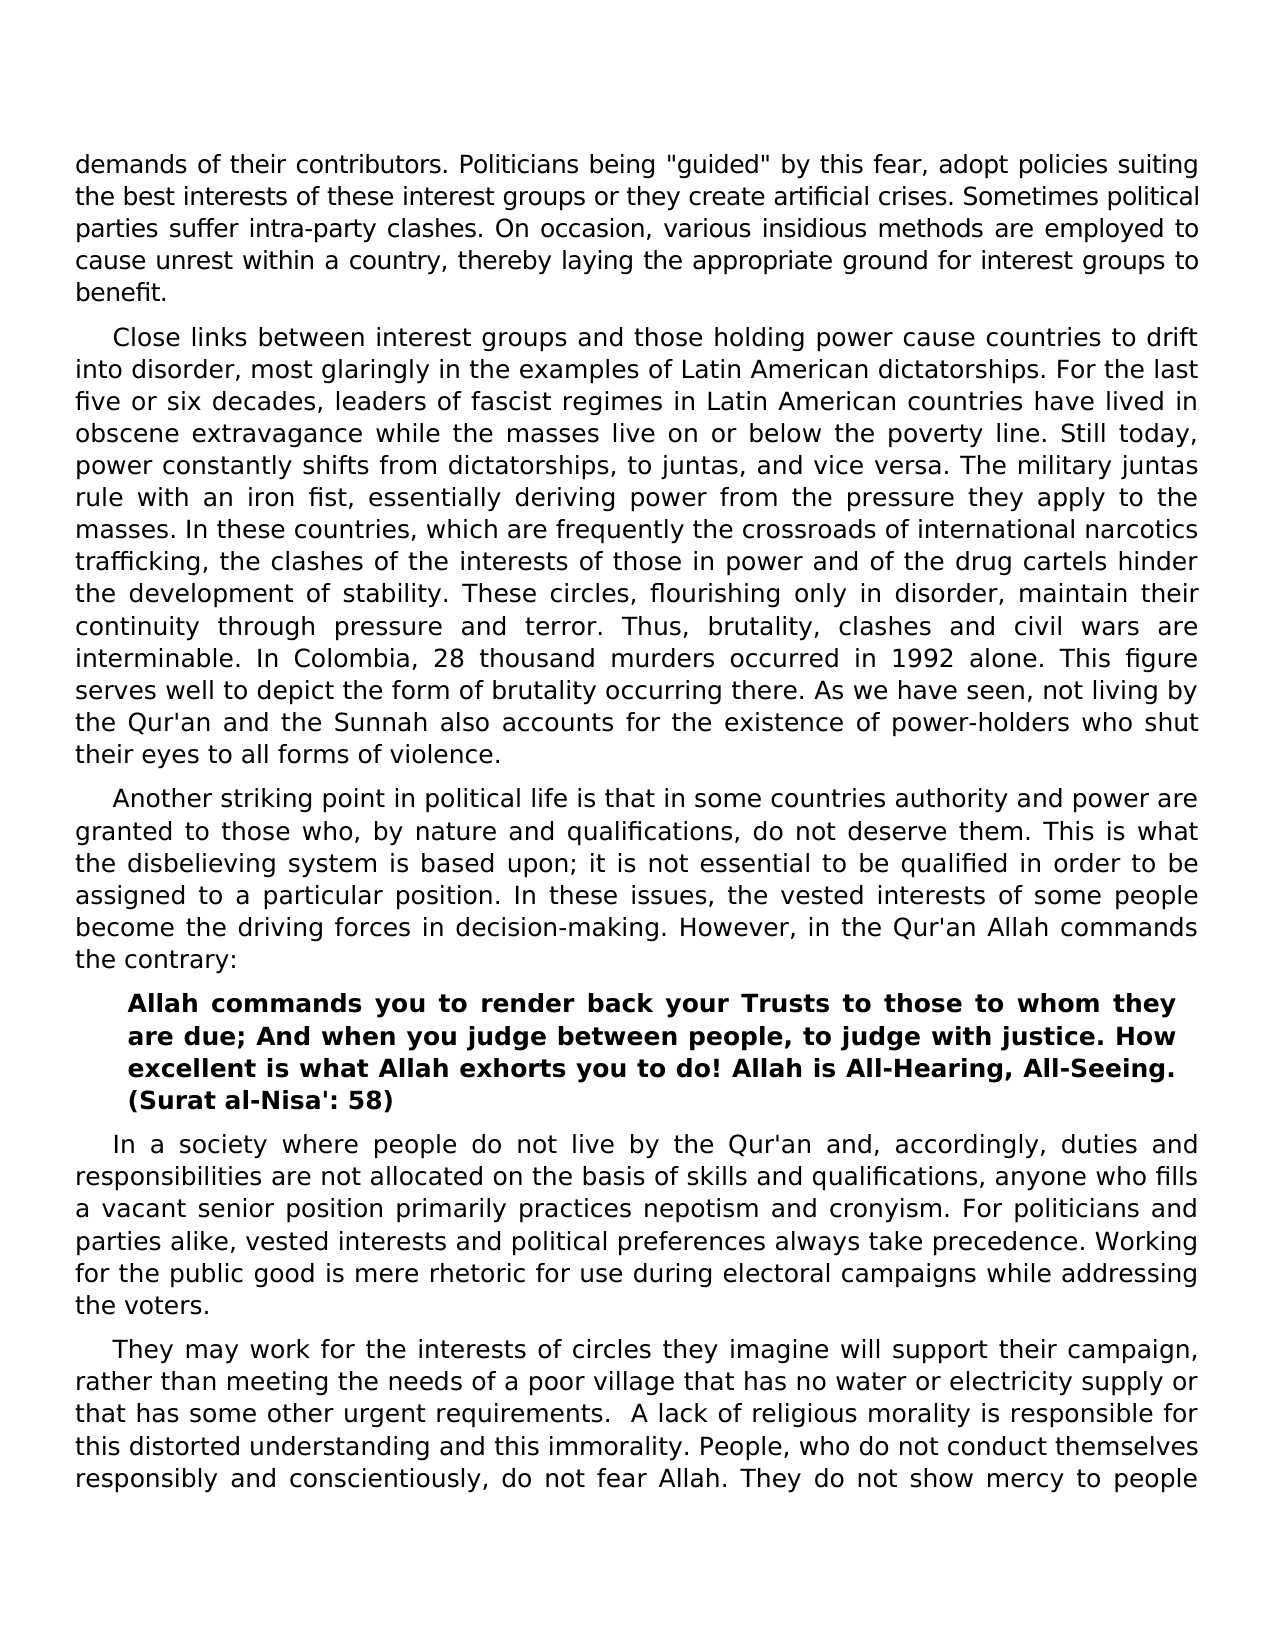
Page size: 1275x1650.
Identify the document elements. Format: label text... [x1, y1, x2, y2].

text Close links between interest groups and those holding power cause countries to drift into disorder, most glaringly in the examples of Latin American dictatorships. For the last five or six decades, leaders of fascist regimes in Latin American countries have lived in obscene extravagance while the masses live on or below the poverty line. Still today, power constantly shifts from dictatorships, to juntas, and vice versa. The military juntas rule with an iron fist, essentially deriving power from the pressure they apply to the masses. In these countries, which are frequently the crossroads of international narcotics trafficking, the clashes of the interests of those in power and of the drug cartels hinder the development of stability. These circles, flourishing only in disorder, maintain their continuity through pressure and terror. Thus, brutality, clashes and civil wars are interminable. In Colombia, 28 thousand murders occurred in 1992 alone. This figure serves well to depict the form of brutality occurring there. As we have seen, not living by the Qur'an and the Sunnah also accounts for the existence of power-holders who shut their eyes to all forms of violence. [75, 323, 1200, 769]
text demands of their contributors. Politicians being "guided" by this fear, adopt policies suiting the best interests of these interest groups or they create artificial crises. Sometimes political parties suffer intra-party clashes. On occasion, various insidious methods are employed to cause unrest within a country, thereby laying the appropriate ground for interest groups to benefit. [75, 150, 1200, 307]
text Allah commands you to render back your Trusts to those to whom they are due; And when you judge between people, to judge with justice. How excellent is what Allah exhorts you to do! Allah is All-Hearing, All-Seeing. (Surat al-Nisa': 58) [127, 989, 1177, 1115]
text In a society where people do not live by the Qur'an and, accordingly, duties and responsibilities are not allocated on the basis of skills and qualifications, anyone who fills a vacant senior position primarily practices nepotism and cronyism. For politicians and parties alike, vested interests and political preferences always take precedence. Working for the public good is mere rhetoric for use during electoral campaigns while addressing the voters. [75, 1130, 1200, 1320]
text Another striking point in political life is that in some countries authority and power are granted to those who, by nature and qualifications, do not deserve them. This is what the disbelieving system is based upon; it is not essential to be qualified in order to be assigned to a particular position. In these issues, the vested interests of some people become the driving forces in decision-making. However, in the Qur'an Allah commands the contrary: [75, 784, 1200, 974]
text They may work for the interests of circles they imagine will support their campaign, rather than meeting the needs of a poor village that has no water or electricity supply or that has some other urgent requirements. A lack of religious morality is responsible for this distorted understanding and this immorality. People, who do not conduct themselves responsibly and conscientiously, do not fear Allah. They do not show mercy to people [75, 1335, 1200, 1493]
